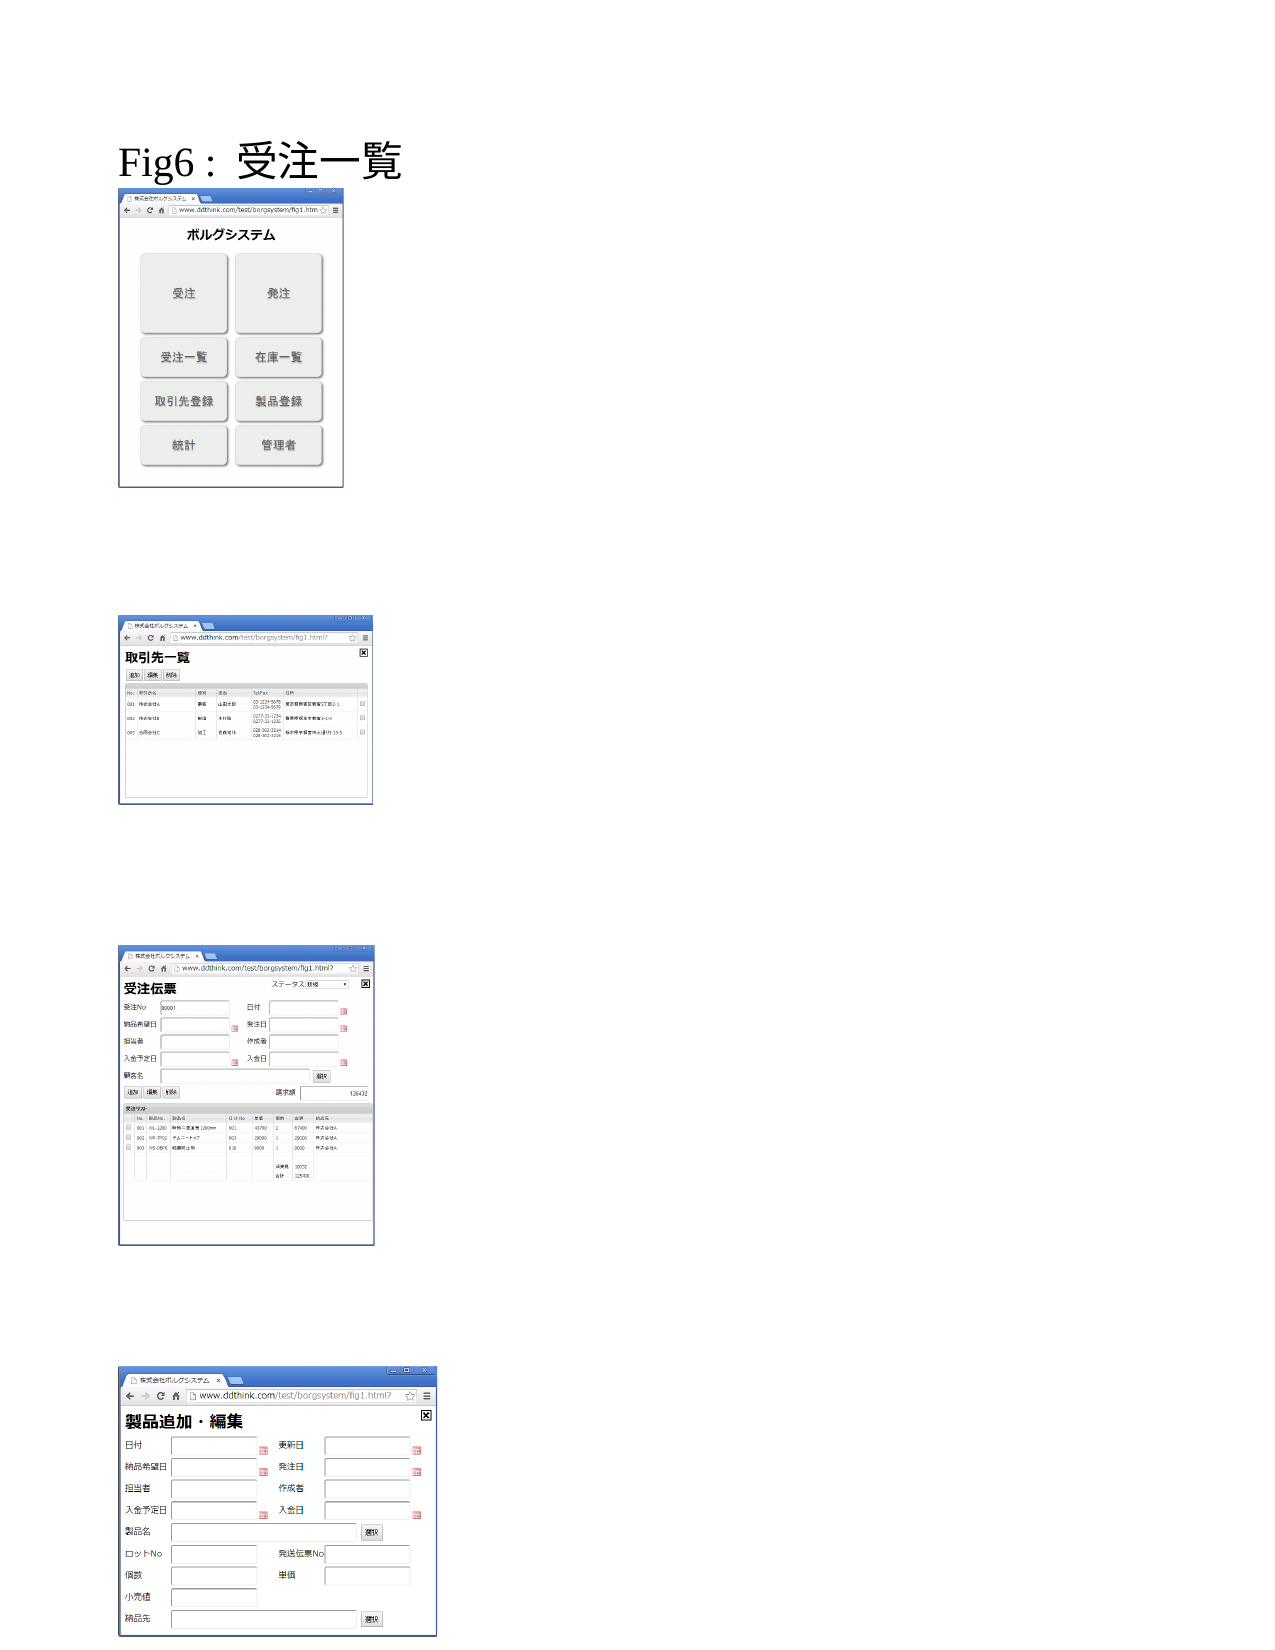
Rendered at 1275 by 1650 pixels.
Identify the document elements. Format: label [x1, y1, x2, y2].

picture [118, 615, 373, 805]
picture [118, 945, 375, 1246]
picture [118, 1366, 438, 1637]
picture [118, 188, 344, 488]
